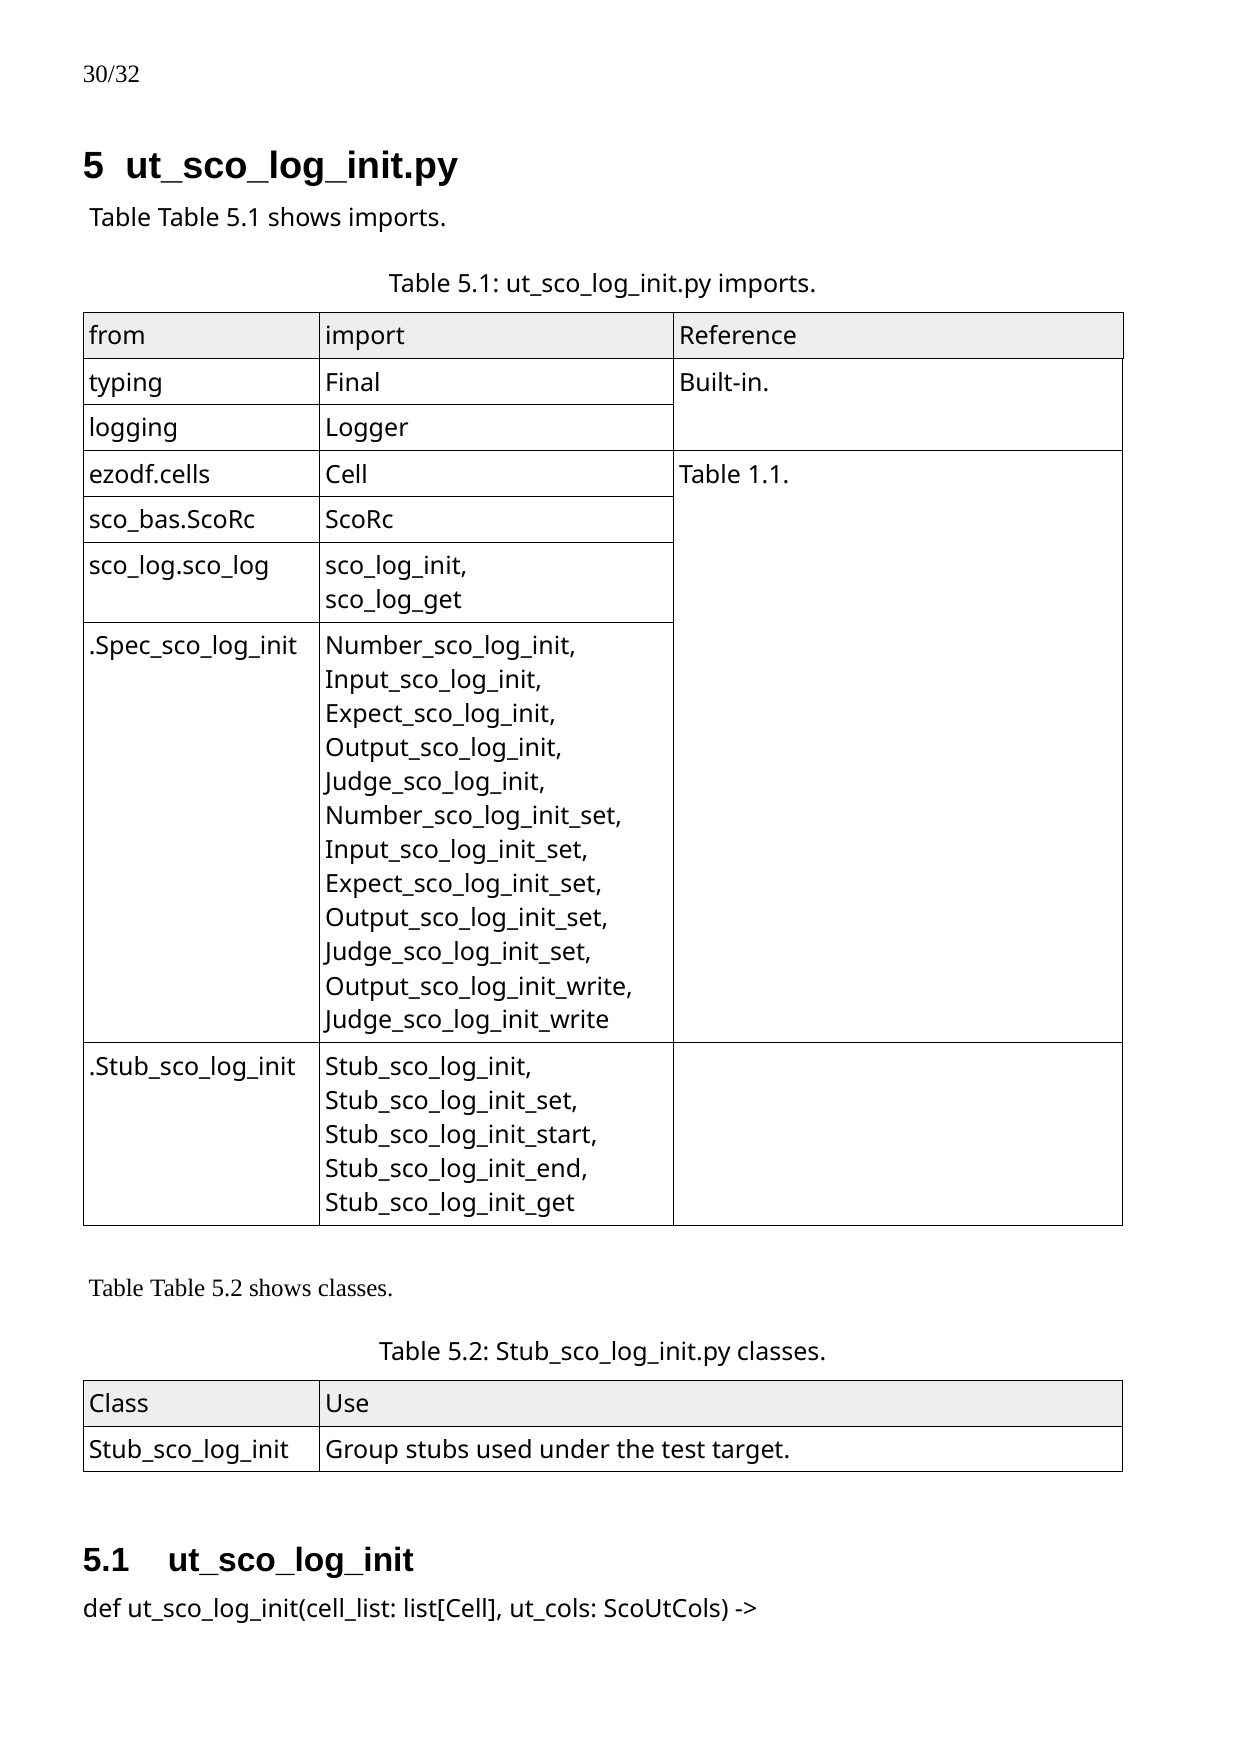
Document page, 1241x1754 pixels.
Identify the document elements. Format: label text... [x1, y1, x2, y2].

table_cell Table 1.1. [674, 451, 1122, 496]
table_cell Final [320, 359, 673, 404]
table_cell sco_bas.ScoRc [84, 497, 319, 542]
table_cell [674, 404, 1122, 450]
text Table 5.1: ut_sco_log_init.py imports. [83, 265, 1122, 299]
text def ut_sco_log_init(cell_list: list[Cell], ut_cols: ScoUtCols) -> [83, 1591, 1122, 1625]
table_cell .Stub_sco_log_init [84, 1043, 319, 1225]
table_cell Logger [320, 405, 673, 450]
table_header from [84, 313, 319, 358]
table_cell ScoRc [320, 497, 673, 542]
table_cell Number_sco_log_init, Input_sco_log_init, Expect_sco_log_init, Output_sco_log_init, Judge_sco_log_init, Number_sco_log_init_set, Input_sco_log_init_set, Expect_sco_log_init_set, Output_sco_log_init_set, Judge_sco_log_init_set, Output_sco_log_init_write, Judge_sco_log_init_write [320, 623, 673, 1042]
table_cell Built-in. [674, 359, 1122, 404]
table_cell [674, 496, 1122, 542]
table_cell [674, 1043, 1122, 1225]
table_cell [674, 542, 1122, 622]
subtitle ut_sco_log_init [83, 1540, 1122, 1578]
table_cell Cell [320, 451, 673, 496]
table_cell Group stubs used under the test target. [320, 1427, 1122, 1471]
text Table 5.2 shows classes. [83, 1273, 1122, 1302]
table_cell sco_log_init, sco_log_get [320, 543, 673, 622]
table_cell logging [84, 405, 319, 450]
table_cell sco_log.sco_log [84, 543, 319, 622]
table_cell typing [84, 359, 319, 404]
table_header Use [320, 1381, 1122, 1426]
table_cell Stub_sco_log_init, Stub_sco_log_init_set, Stub_sco_log_init_start, Stub_sco_log_init_end, Stub_sco_log_init_get [320, 1043, 673, 1225]
text Table 5.2: Stub_sco_log_init.py classes. [83, 1333, 1122, 1368]
table_cell Stub_sco_log_init [84, 1427, 319, 1471]
table_header Class [84, 1381, 319, 1426]
text Table 5.1 shows imports. [83, 199, 1122, 233]
table_cell [674, 622, 1122, 1042]
table_header Reference [674, 313, 1123, 358]
subtitle ut_sco_log_init.py [83, 143, 1122, 187]
table_cell .Spec_sco_log_init [84, 623, 319, 1042]
table_header import [320, 313, 673, 358]
table_cell ezodf.cells [84, 451, 319, 496]
